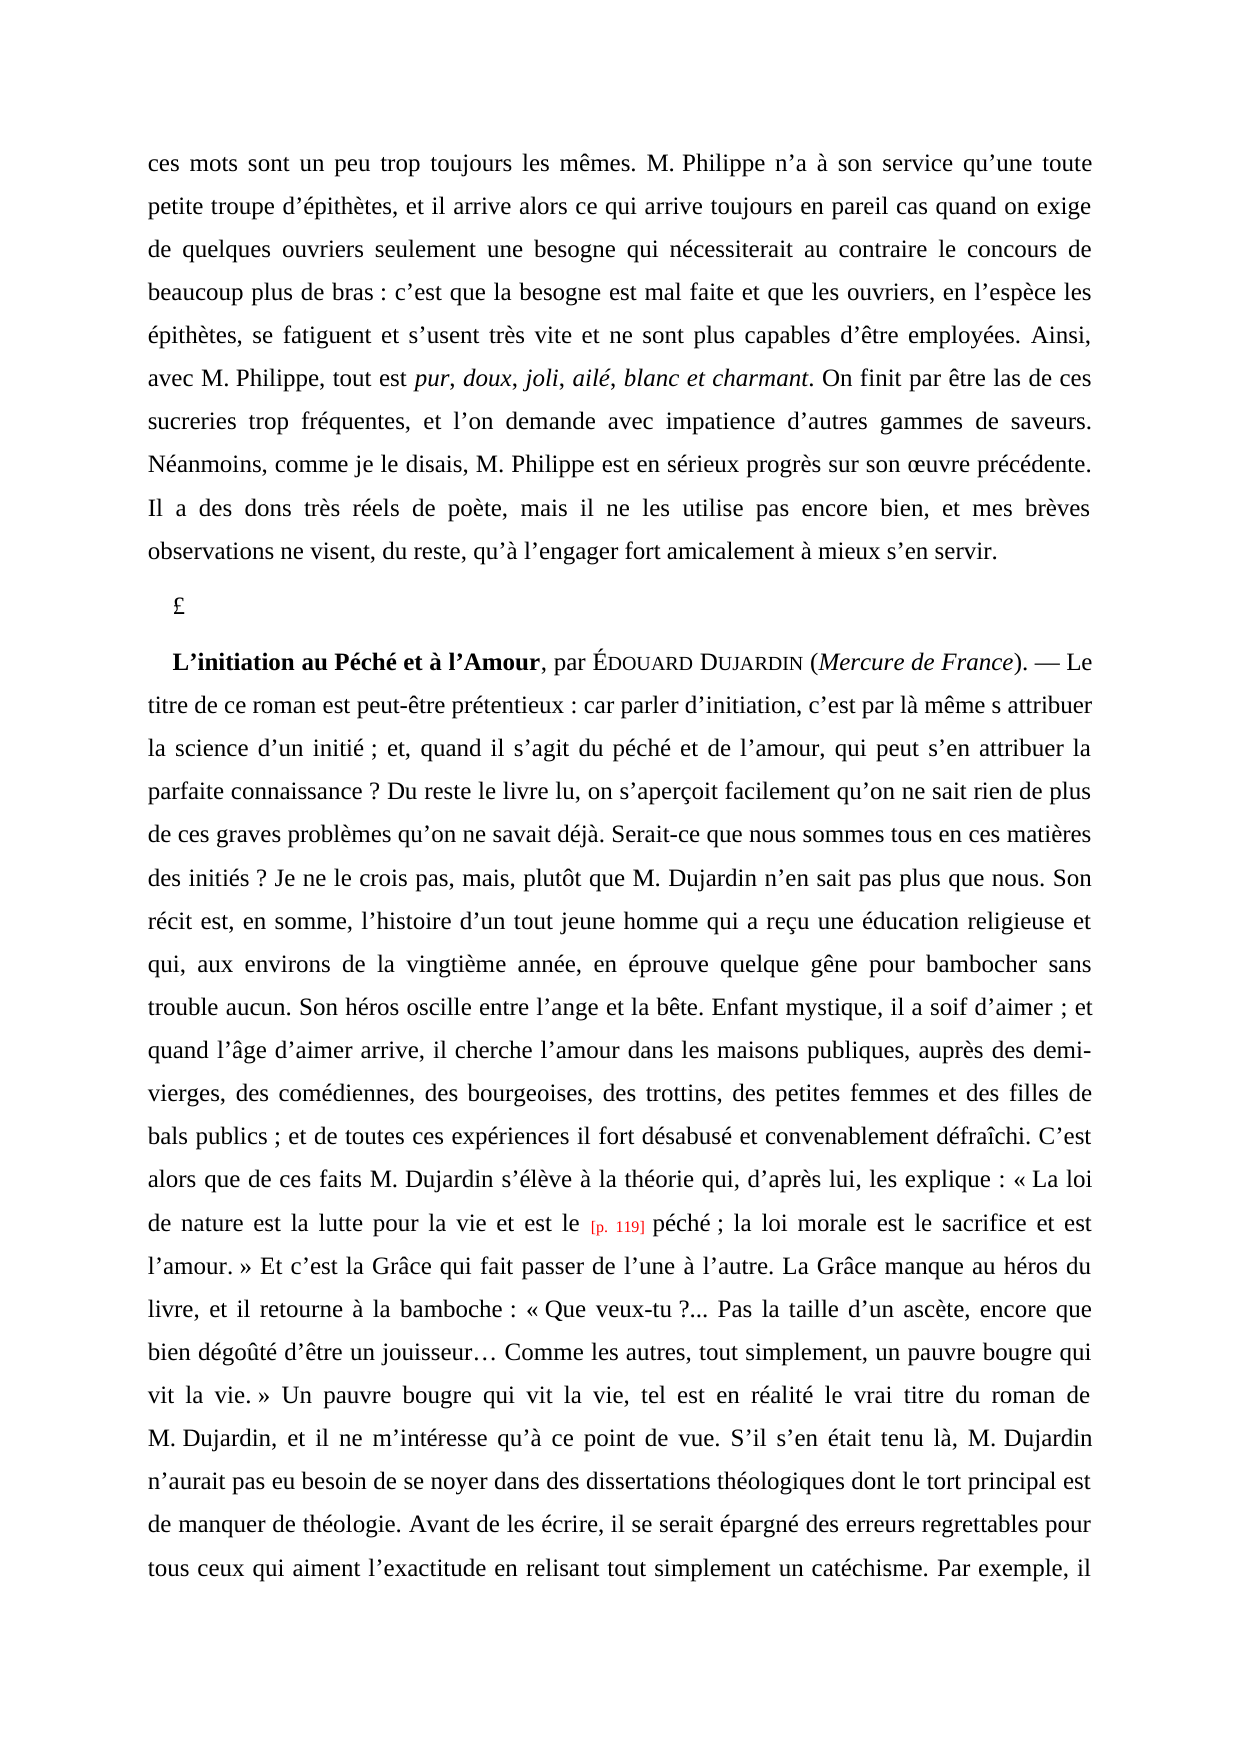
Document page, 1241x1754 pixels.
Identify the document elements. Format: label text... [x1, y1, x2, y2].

text £ [148, 591, 1093, 620]
text L’initiation au Péché et à l’Amour, par Édouard Dujardin (Mercure de France). — Le titre de ce roman est peut-être prétentieux : car parler d’initiation, c’est par là même s attribuer la science d’un initié ; et, quand il s’agit du péché et de l’amour, qui peut s’en attribuer la parfaite connaissance ? Du reste le livre lu, on s’aperçoit facilement qu’on ne sait rien de plus de ces graves problèmes qu’on ne savait déjà. Serait-ce que nous sommes tous en ces matières des initiés ? Je ne le crois pas, mais, plutôt que M. Dujardin n’en sait pas plus que nous. Son récit est, en somme, l’histoire d’un tout jeune homme qui a reçu une éducation religieuse et qui, aux environs de la vingtième année, en éprouve quelque gêne pour bambocher sans trouble aucun. Son héros oscille entre l’ange et la bête. Enfant mystique, il a soif d’aimer ; et quand l’âge d’aimer arrive, il cherche l’amour dans les maisons publiques, auprès des demi-vierges, des comédiennes, des bourgeoises, des trottins, des petites femmes et des filles de bals publics ; et de toutes ces expériences il fort désabusé et convenablement défraîchi. C’est alors que de ces faits M. Dujardin s’élève à la théorie qui, d’après lui, les explique : « La loi de nature est la lutte pour la vie et est le [p. 119] péché ; la loi morale est le sacrifice et est l’amour. » Et c’est la Grâce qui fait passer de l’une à l’autre. La Grâce manque au héros du livre, et il retourne à la bamboche : « Que veux-tu ?... Pas la taille d’un ascète, encore que bien dégoûté d’être un jouisseur… Comme les autres, tout simplement, un pauvre bougre qui vit la vie. » Un pauvre bougre qui vit la vie, tel est en réalité le vrai titre du roman de M. Dujardin, et il ne m’intéresse qu’à ce point de vue. S’il s’en était tenu là, M. Dujardin n’aurait pas eu besoin de se noyer dans des dissertations théologiques dont le tort principal est de manquer de théologie. Avant de les écrire, il se serait épargné des erreurs regrettables pour tous ceux qui aiment l’exactitude en relisant tout simplement un catéchisme. Par exemple, il [148, 647, 1093, 1581]
text ces mots sont un peu trop toujours les mêmes. M. Philippe n’a à son service qu’une toute petite troupe d’épithètes, et il arrive alors ce qui arrive toujours en pareil cas quand on exige de quelques ouvriers seulement une besogne qui nécessiterait au contraire le concours de beaucoup plus de bras : c’est que la besogne est mal faite et que les ouvriers, en l’espèce les épithètes, se fatiguent et s’usent très vite et ne sont plus capables d’être employées. Ainsi, avec M. Philippe, tout est pur, doux, joli, ailé, blanc et charmant. On finit par être las de ces sucreries trop fréquentes, et l’on demande avec impatience d’autres gammes de saveurs. Néanmoins, comme je le disais, M. Philippe est en sérieux progrès sur son œuvre précédente. Il a des dons très réels de poète, mais il ne les utilise pas encore bien, et mes brèves observations ne visent, du reste, qu’à l’engager fort amicalement à mieux s’en servir. [148, 148, 1093, 564]
